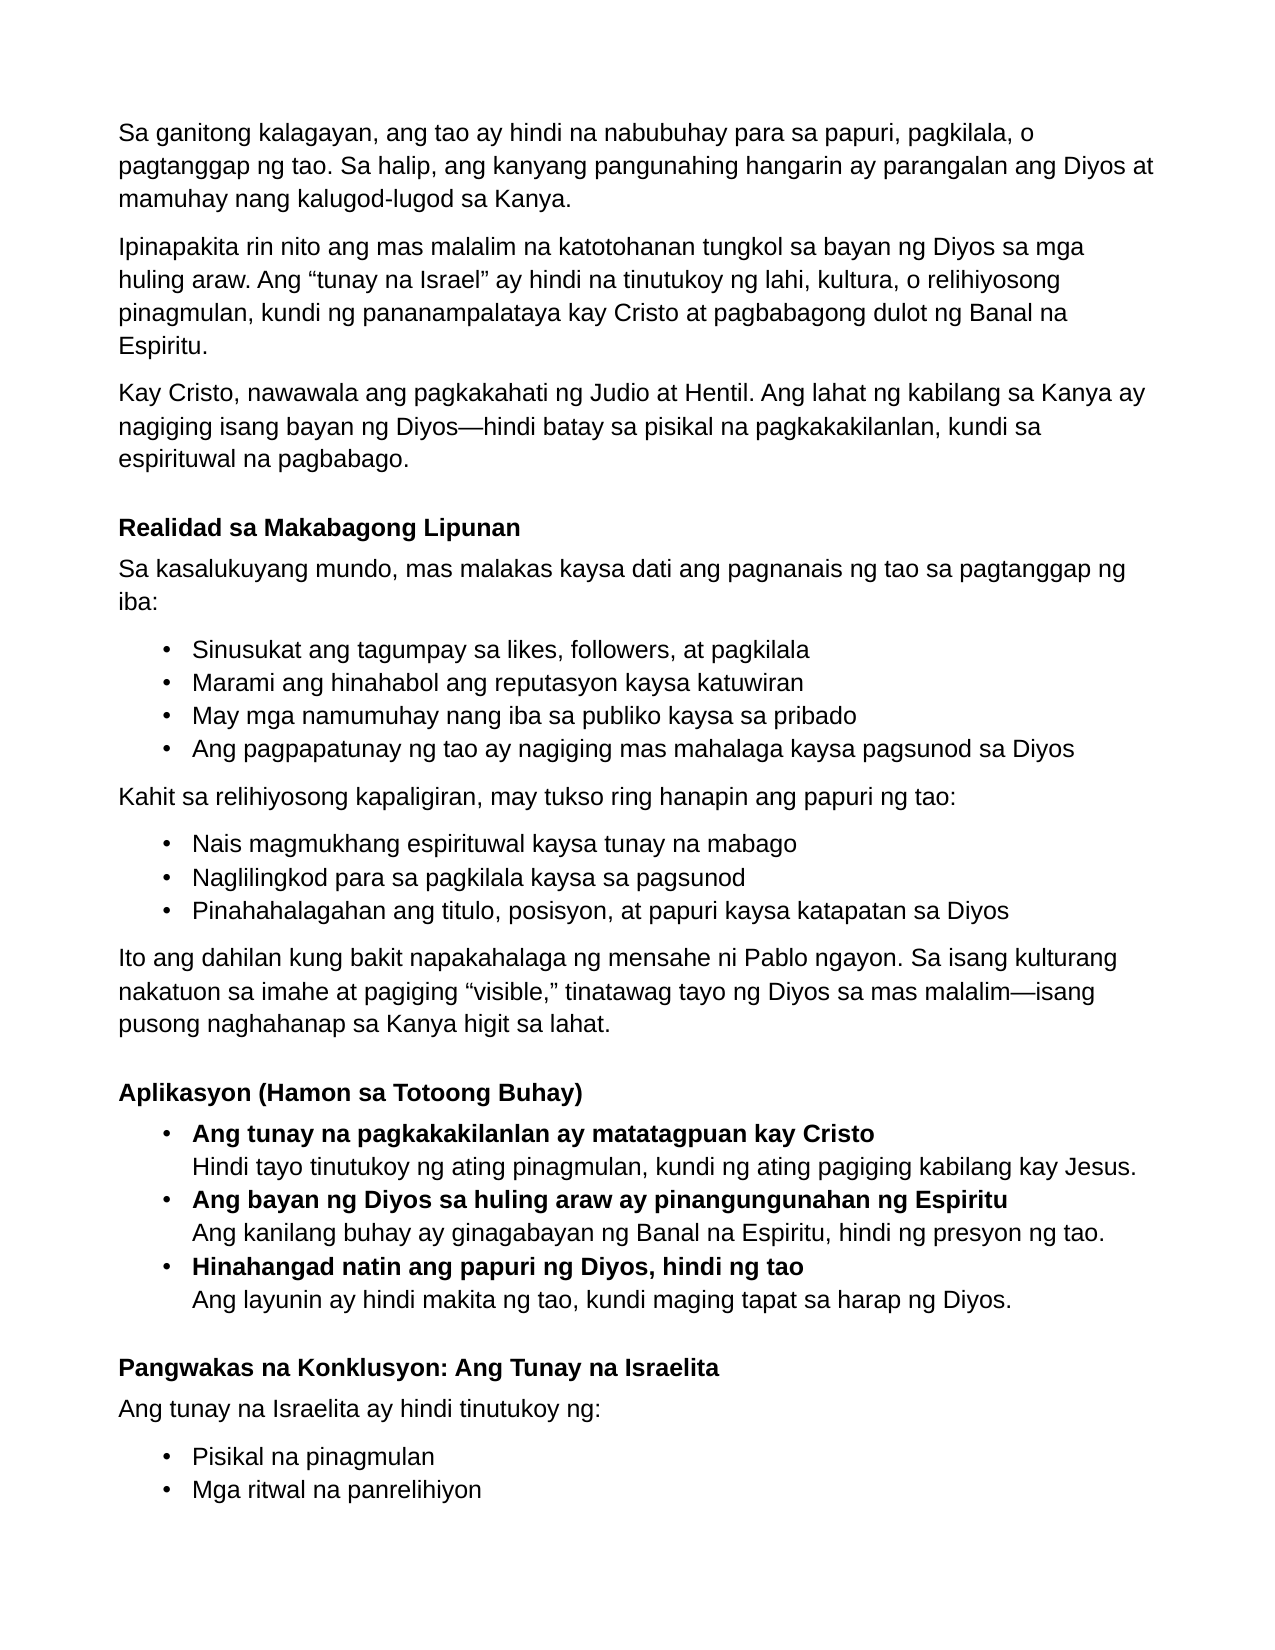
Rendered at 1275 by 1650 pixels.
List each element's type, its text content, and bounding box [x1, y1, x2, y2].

list Sinusukat ang tagumpay sa likes, followers, at pagkilala [162, 635, 1157, 664]
list Mga ritwal na panrelihiyon [162, 1475, 1157, 1504]
list Ang pagpapatunay ng tao ay nagiging mas mahalaga kaysa pagsunod sa Diyos [162, 734, 1157, 763]
list Hinahangad natin ang papuri ng Diyos, hindi ng tao Ang layunin ay hindi makita ng tao, kundi maging tapat sa harap ng Diyos. [162, 1251, 1157, 1313]
list Pisikal na pinagmulan [162, 1442, 1157, 1471]
list Ang bayan ng Diyos sa huling araw ay pinangungunahan ng Espiritu Ang kanilang buhay ay ginagabayan ng Banal na Espiritu, hindi ng presyon ng tao. [162, 1185, 1157, 1247]
list May mga namumuhay nang iba sa publiko kaysa sa pribado [162, 701, 1157, 730]
text Ang tunay na Israelita ay hindi tinutukoy ng: [118, 1394, 1157, 1423]
list Naglilingkod para sa pagkilala kaysa sa pagsunod [162, 863, 1157, 891]
list Pinahahalagahan ang titulo, posisyon, at papuri kaysa katapatan sa Diyos [162, 896, 1157, 924]
text Sa kasalukuyang mundo, mas malakas kaysa dati ang pagnanais ng tao sa pagtanggap ng iba: [118, 554, 1157, 616]
list Ang tunay na pagkakakilanlan ay matatagpuan kay Cristo Hindi tayo tinutukoy ng ating pinagmulan, kundi ng ating pagiging kabilang kay Jesus. [162, 1119, 1157, 1181]
text Sa ganitong kalagayan, ang tao ay hindi na nabubuhay para sa papuri, pagkilala, o pagtanggap ng tao. Sa halip, ang kanyang pangunahing hangarin ay parangalan ang Diyos at mamuhay nang kalugod-lugod sa Kanya. [118, 118, 1157, 213]
list Marami ang hinahabol ang reputasyon kaysa katuwiran [162, 668, 1157, 697]
text Ipinapakita rin nito ang mas malalim na katotohanan tungkol sa bayan ng Diyos sa mga huling araw. Ang “tunay na Israel” ay hindi na tinutukoy ng lahi, kultura, o relihiyosong pinagmulan, kundi ng pananampalataya kay Cristo at pagbabagong dulot ng Banal na Espiritu. [118, 232, 1157, 359]
text Kahit sa relihiyosong kapaligiran, may tukso ring hanapin ang papuri ng tao: [118, 782, 1157, 811]
subtitle Realidad sa Makabagong Lipunan [118, 513, 1157, 542]
list Nais magmukhang espirituwal kaysa tunay na mabago [162, 829, 1157, 858]
subtitle Pangwakas na Konklusyon: Ang Tunay na Israelita [118, 1353, 1157, 1382]
text Ito ang dahilan kung bakit napakahalaga ng mensahe ni Pablo ngayon. Sa isang kulturang nakatuon sa imahe at pagiging “visible,” tinatawag tayo ng Diyos sa mas malalim—isang pusong naghahanap sa Kanya higit sa lahat. [118, 943, 1157, 1038]
text Kay Cristo, nawawala ang pagkakahati ng Judio at Hentil. Ang lahat ng kabilang sa Kanya ay nagiging isang bayan ng Diyos—hindi batay sa pisikal na pagkakakilanlan, kundi sa espirituwal na pagbabago. [118, 378, 1157, 473]
subtitle Aplikasyon (Hamon sa Totoong Buhay) [118, 1078, 1157, 1107]
